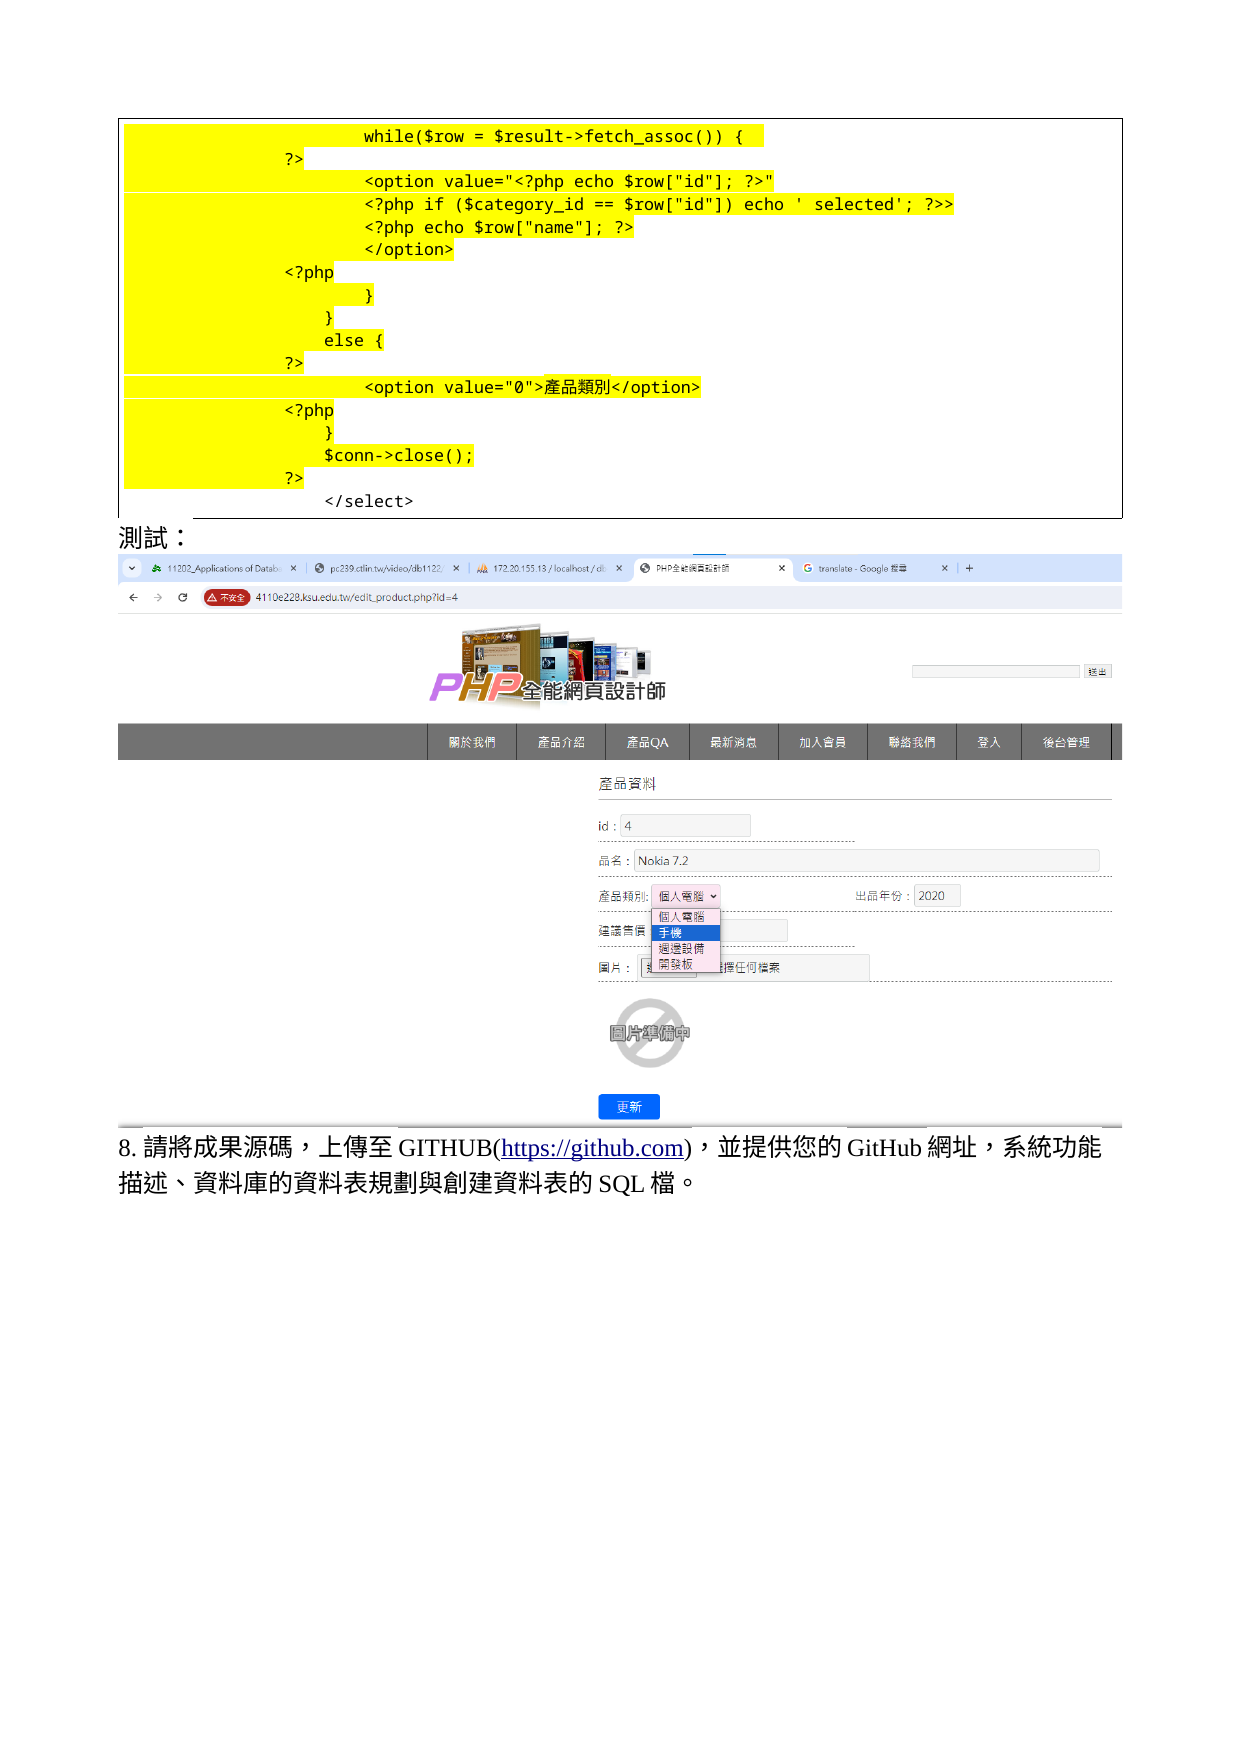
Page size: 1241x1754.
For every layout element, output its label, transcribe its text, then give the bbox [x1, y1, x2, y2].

text 8. 請將成果源碼，上傳至GITHUB(https://github.com)，並提供您的GitHub網址，系統功能描述、資料庫的資料表規劃與創建資料表的SQL檔。 [118, 1128, 1122, 1200]
text 測試： [118, 519, 1122, 554]
table_header while($row = $result->fetch_assoc()) { ?> <option value="<?php echo $row["id"]; ?>" <?php if ($category_id == $row["id"]) echo ' selected'; ?>> <?php echo $row["name"]; ?> </option> <?php } } else { ?> <option value="0">產品類別</option> <?php } $conn->close(); ?> </select> [119, 119, 1122, 518]
